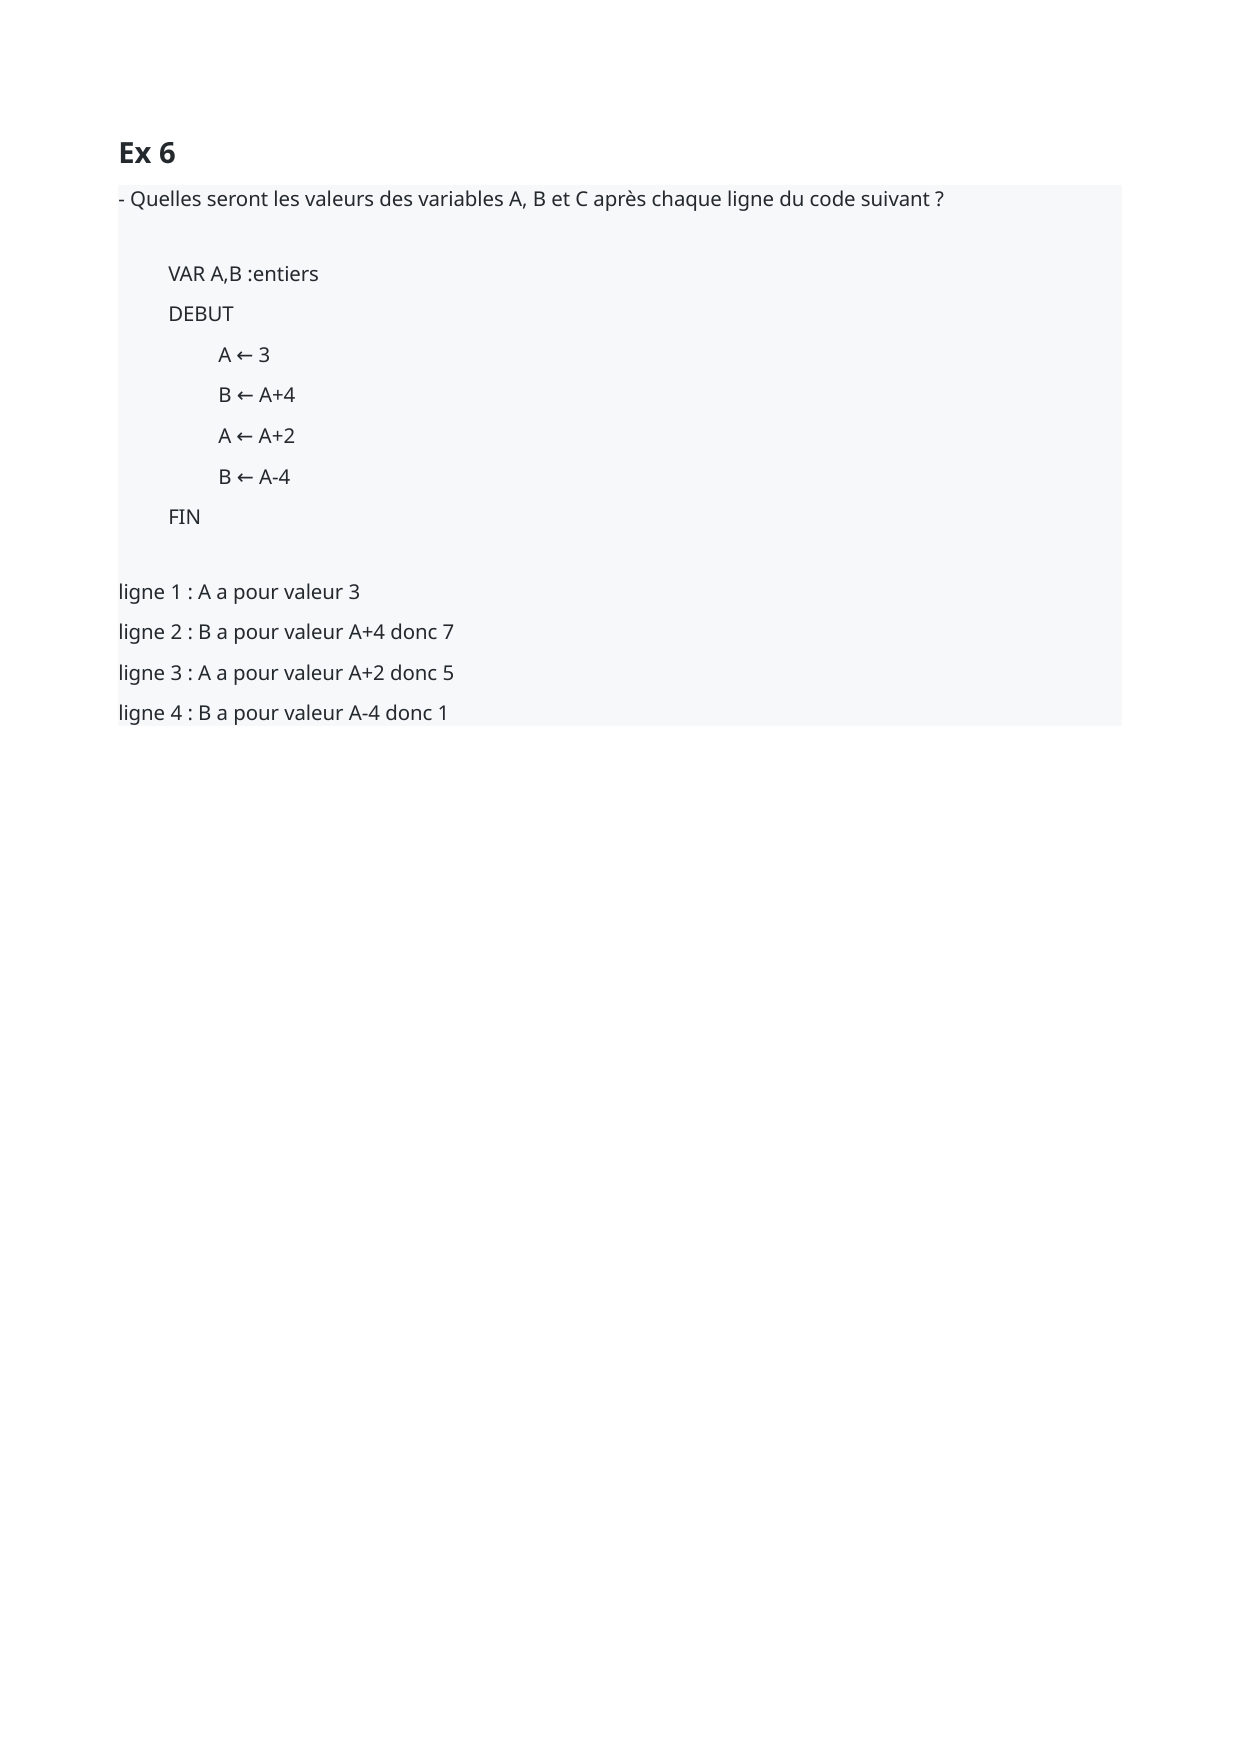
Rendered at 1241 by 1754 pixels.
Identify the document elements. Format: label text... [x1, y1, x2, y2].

text ligne 4 : B a pour valeur A-4 donc 1 [118, 698, 1122, 726]
text DEBUT [118, 300, 1122, 328]
text FIN [118, 503, 1122, 531]
text ligne 1 : A a pour valeur 3 [118, 578, 1122, 606]
text ligne 3 : A a pour valeur A+2 donc 5 [118, 658, 1122, 686]
text - Quelles seront les valeurs des variables A, B et C après chaque ligne du code suivant ? [118, 185, 1122, 213]
text B ← A-4 [118, 462, 1122, 490]
text ligne 2 : B a pour valeur A+4 donc 7 [118, 618, 1122, 646]
text A ← A+2 [118, 422, 1122, 450]
subtitle Ex 6 [118, 133, 1122, 172]
text VAR A,B :entiers [118, 259, 1122, 287]
text B ← A+4 [118, 381, 1122, 409]
text A ← 3 [118, 341, 1122, 368]
